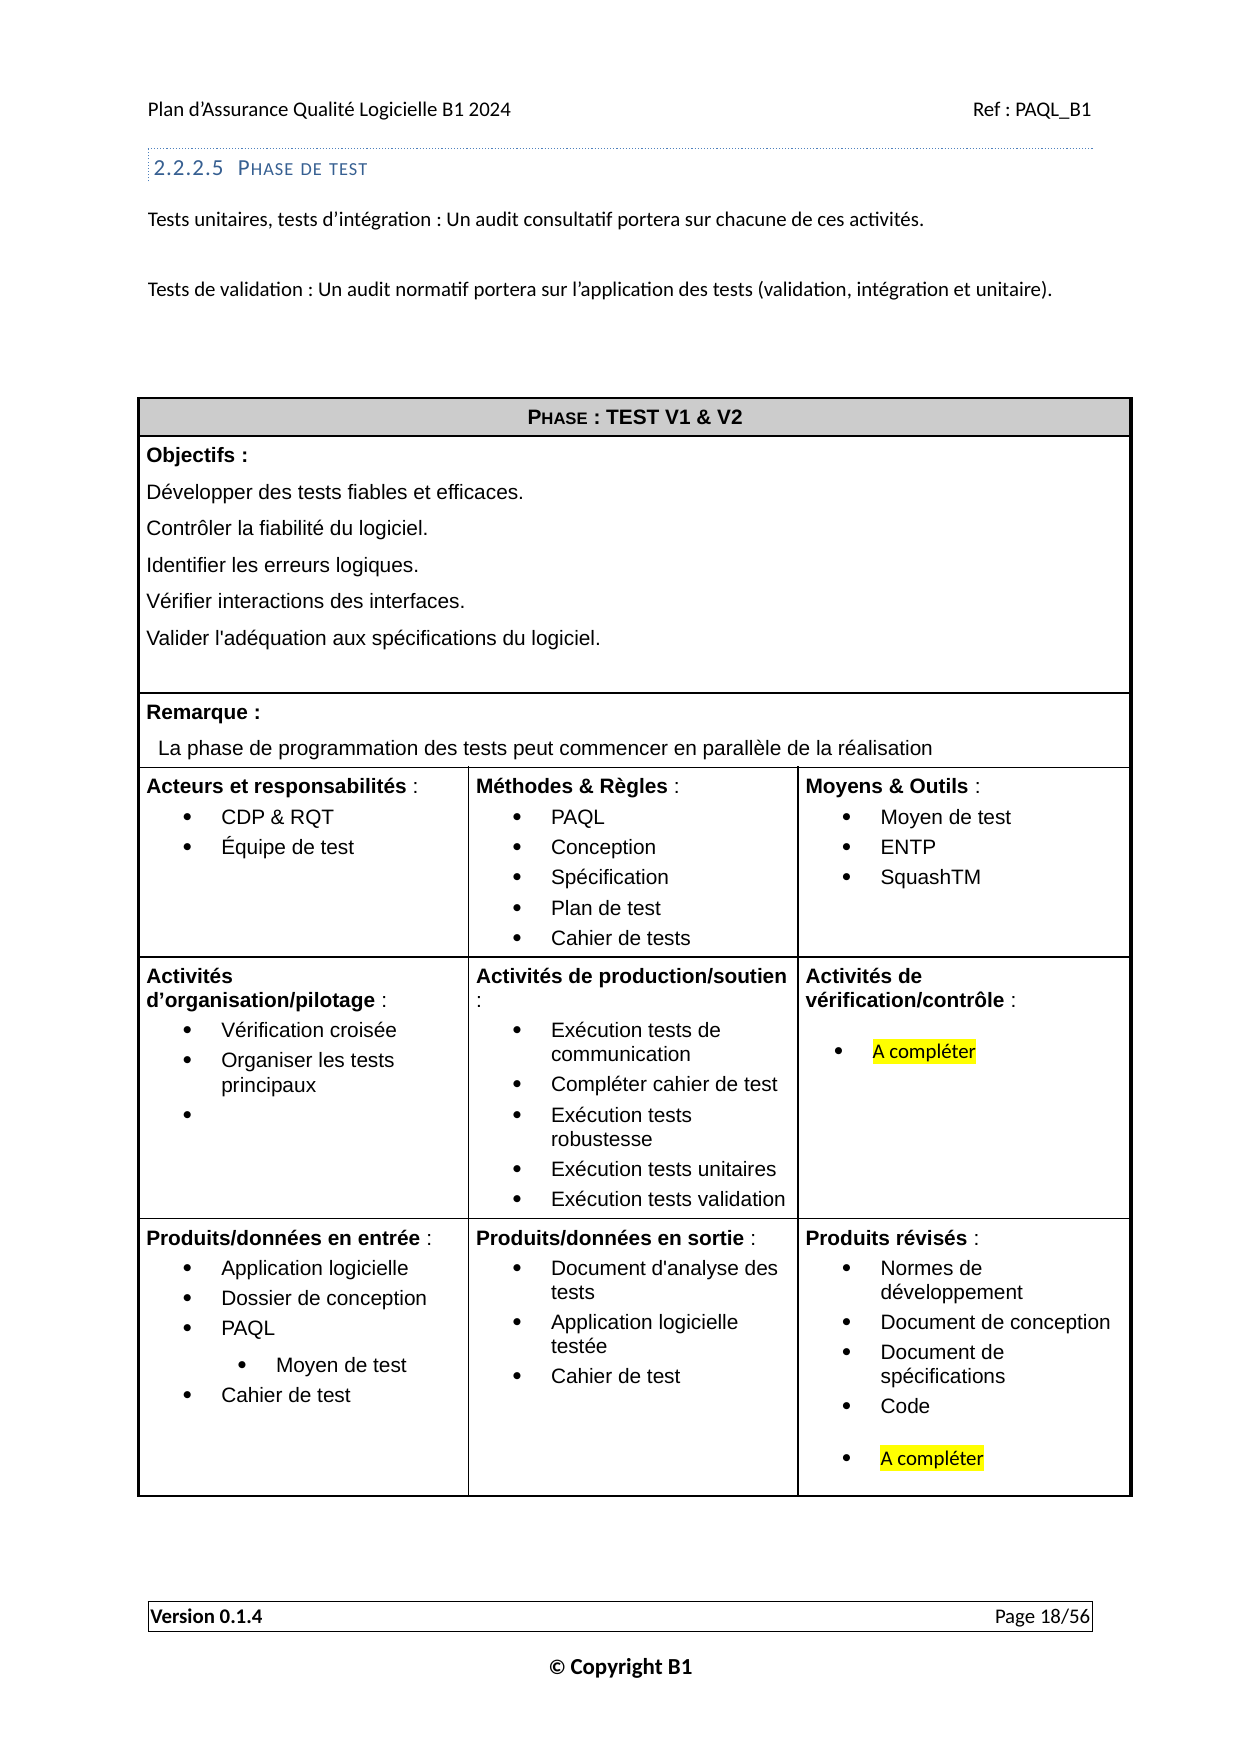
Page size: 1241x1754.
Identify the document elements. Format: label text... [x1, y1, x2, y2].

table_cell Méthodes & Règles : PAQL Conception Spécification Plan de test Cahier de tests [469, 768, 797, 956]
table_cell Objectifs : Développer des tests fiables et efficaces. Contrôler la fiabilité du logiciel. Identifier les erreurs logiques. Vérifier interactions des interfaces. Valider l'adéquation aux spécifications du logiciel. [140, 437, 1129, 692]
table_cell Activités d’organisation/pilotage : Vérification croisée Organiser les tests principaux [140, 958, 468, 1217]
table_cell Acteurs et responsabilités : CDP & RQT Équipe de test [140, 768, 468, 956]
text Tests de validation : Un audit normatif portera sur l’application des tests (validation, intégration et unitaire). [148, 277, 1093, 302]
table_cell Remarque : La phase de programmation des tests peut commencer en parallèle de la réalisation [140, 694, 1129, 766]
list Phase de test [148, 148, 1093, 181]
table_cell Produits révisés : Normes de développement Document de conception Document de spécifications Code A compléter [799, 1219, 1129, 1495]
table_cell Activités de vérification/contrôle : A compléter [799, 958, 1129, 1217]
table_header Phase : TEST V1 & V2 [140, 399, 1129, 435]
text Tests unitaires, tests d’intégration : Un audit consultatif portera sur chacune de ces activités. [148, 206, 1093, 232]
table_cell Produits/données en entrée : Application logicielle Dossier de conception PAQL Moyen de test Cahier de test [140, 1219, 468, 1495]
table_cell Moyens & Outils : Moyen de test ENTP SquashTM [799, 768, 1129, 956]
table_cell Produits/données en sortie : Document d'analyse des tests Application logicielle testée Cahier de test [469, 1219, 797, 1495]
table_cell Activités de production/soutien : Exécution tests de communication Compléter cahier de test Exécution tests robustesse Exécution tests unitaires Exécution tests validation [469, 958, 797, 1217]
